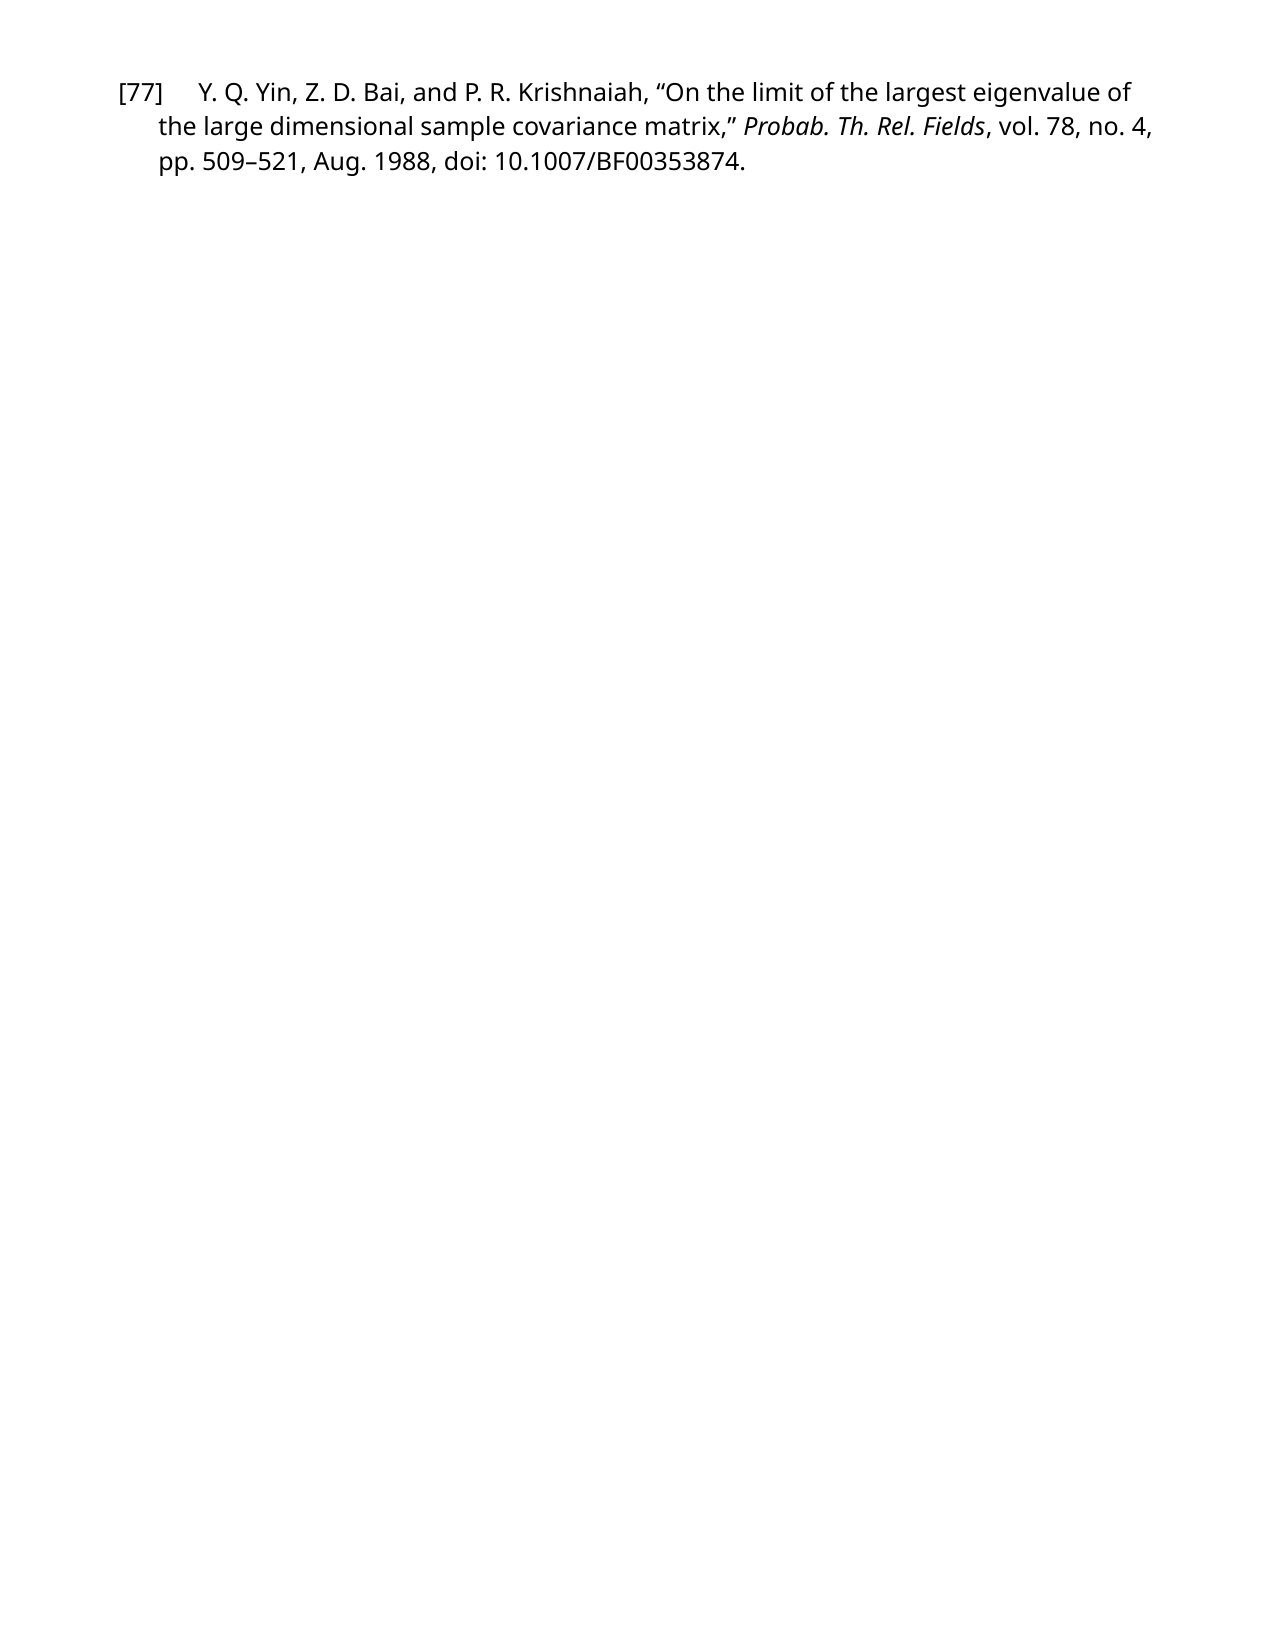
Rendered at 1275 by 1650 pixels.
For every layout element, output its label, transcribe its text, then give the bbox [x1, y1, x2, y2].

text [77] Y. Q. Yin, Z. D. Bai, and P. R. Krishnaiah, “On the limit of the largest eigenvalue of the large dimensional sample covariance matrix,” Probab. Th. Rel. Fields, vol. 78, no. 4, pp. 509–521, Aug. 1988, doi: 10.1007/BF00353874. [118, 75, 1157, 177]
